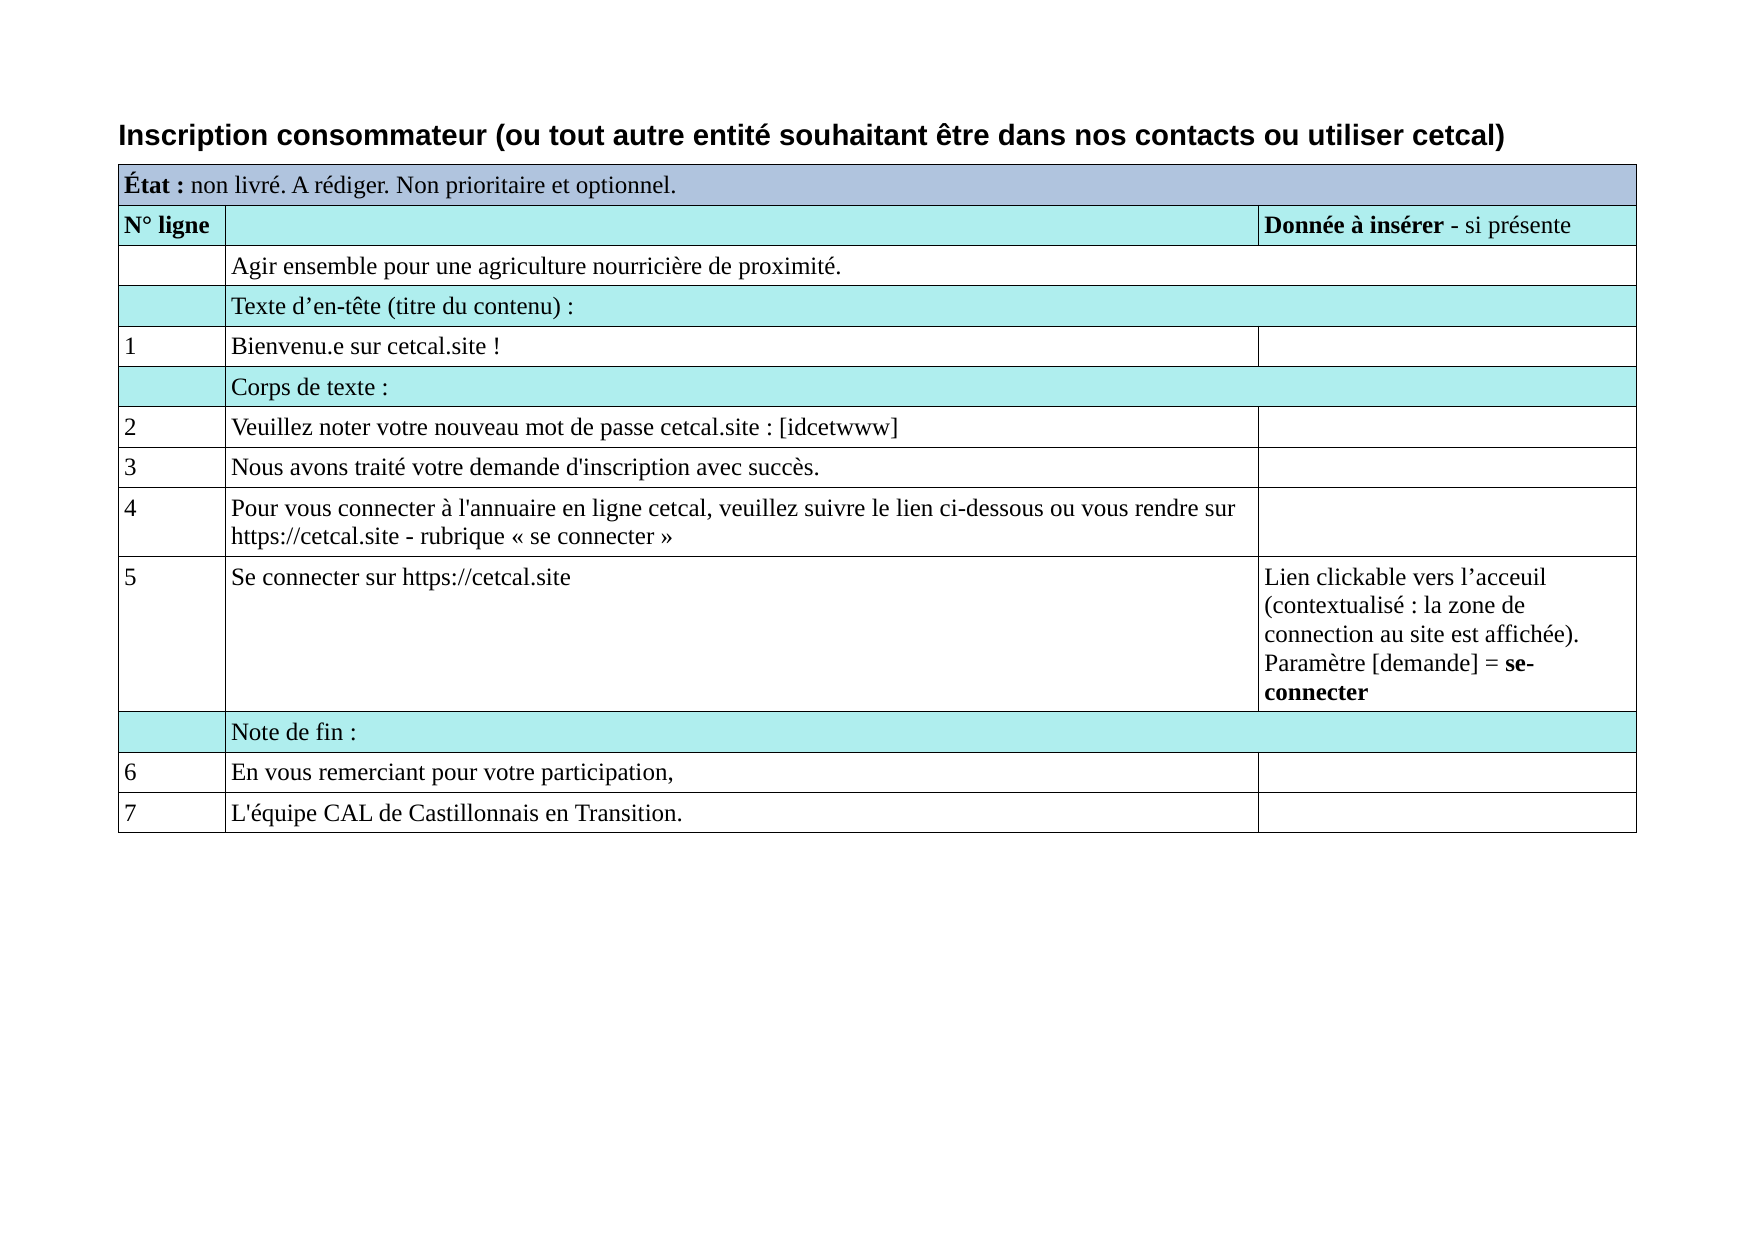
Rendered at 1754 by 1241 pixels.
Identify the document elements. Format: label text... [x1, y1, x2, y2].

table_cell Bienvenu.e sur cetcal.site ! [226, 327, 1258, 366]
table_cell [1259, 793, 1636, 832]
table_cell Donnée à insérer - si présente [1259, 206, 1636, 245]
table_cell Agir ensemble pour une agriculture nourricière de proximité. [226, 246, 1636, 285]
table_cell 1 [119, 327, 225, 366]
subtitle Inscription consommateur (ou tout autre entité souhaitant être dans nos contacts ou utiliser cetcal) [118, 118, 1636, 152]
table_cell [1259, 753, 1636, 792]
table_cell [226, 206, 1258, 245]
table_cell Nous avons traité votre demande d'inscription avec succès. [226, 448, 1258, 487]
table_cell [119, 367, 225, 406]
table_cell 6 [119, 753, 225, 792]
table_cell [1259, 488, 1636, 556]
table_cell [1259, 448, 1636, 487]
table_cell N° ligne [119, 206, 225, 245]
table_cell 2 [119, 407, 225, 447]
table_cell Pour vous connecter à l'annuaire en ligne cetcal, veuillez suivre le lien ci-dessous ou vous rendre sur https://cetcal.site - rubrique « se connecter » [226, 488, 1258, 556]
table_cell [119, 246, 225, 285]
table_cell [1259, 327, 1636, 366]
table_cell 3 [119, 448, 225, 487]
table_cell Veuillez noter votre nouveau mot de passe cetcal.site : [idcetwww] [226, 407, 1258, 447]
table_cell [119, 712, 225, 752]
table_cell Se connecter sur https://cetcal.site [226, 557, 1258, 711]
table_cell En vous remerciant pour votre participation, [226, 753, 1258, 792]
table_header État : non livré. A rédiger. Non prioritaire et optionnel. [119, 165, 1636, 205]
table_cell 7 [119, 793, 225, 832]
table_cell Texte d’en-tête (titre du contenu) : [226, 286, 1636, 326]
table_cell [119, 286, 225, 326]
table_cell Corps de texte : [226, 367, 1636, 406]
table_cell 4 [119, 488, 225, 556]
table_cell L'équipe CAL de Castillonnais en Transition. [226, 793, 1258, 832]
table_cell Lien clickable vers l’acceuil (contextualisé : la zone de connection au site est affichée). Paramètre [demande] = se-connecter [1259, 557, 1636, 711]
table_cell [1259, 407, 1636, 447]
table_cell 5 [119, 557, 225, 711]
table_cell Note de fin : [226, 712, 1636, 752]
